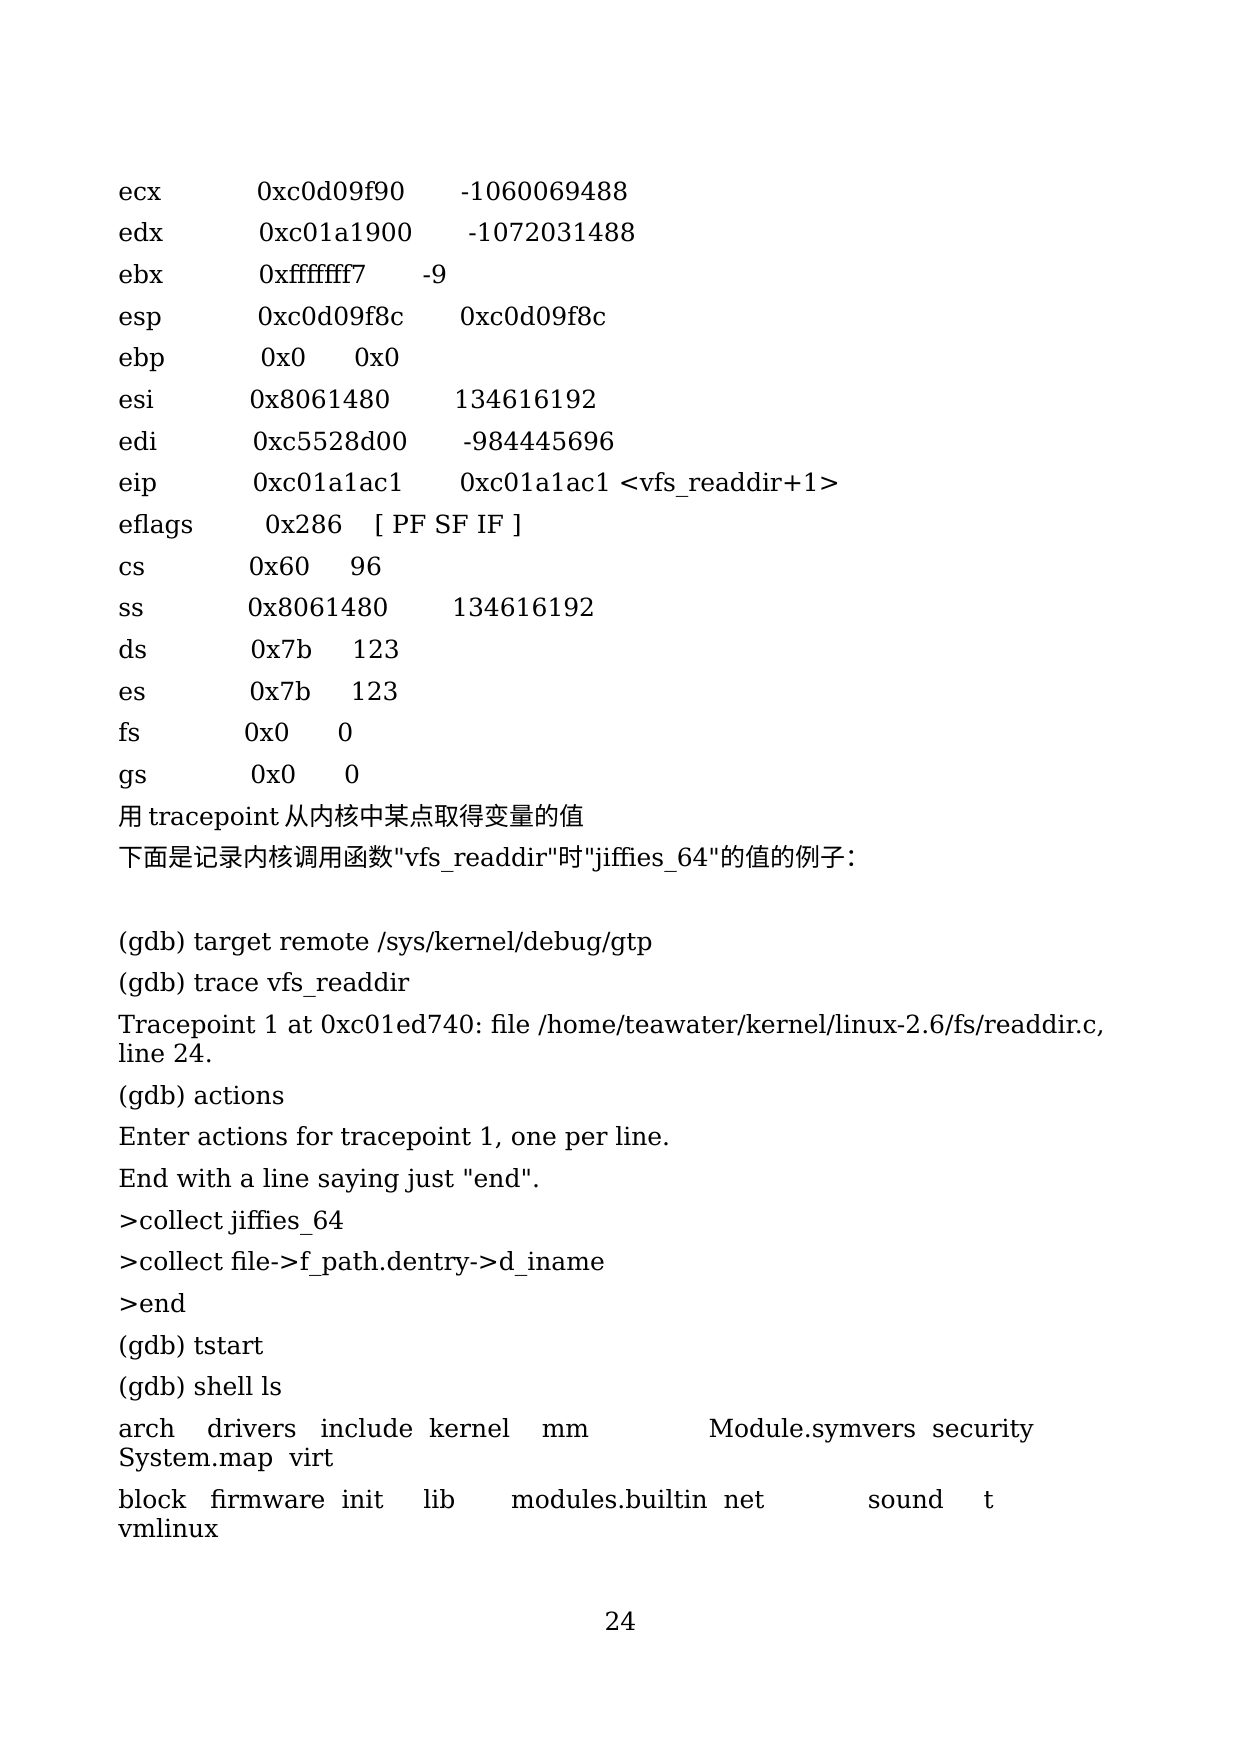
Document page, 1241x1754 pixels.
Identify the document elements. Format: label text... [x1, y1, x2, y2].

text (gdb) shell ls [118, 1373, 1122, 1402]
text arch drivers include kernel mm Module.symvers security System.map virt [118, 1414, 1122, 1473]
text es 0x7b 123 [118, 677, 1122, 706]
text eip 0xc01a1ac1 0xc01a1ac1 <vfs_readdir+1> [118, 468, 1122, 498]
text edi 0xc5528d00 -984445696 [118, 427, 1122, 456]
text Enter actions for tracepoint 1, one per line. [118, 1123, 1122, 1152]
text (gdb) tstart [118, 1331, 1122, 1360]
text ds 0x7b 123 [118, 635, 1122, 664]
text edx 0xc01a1900 -1072031488 [118, 218, 1122, 248]
text esi 0x8061480 134616192 [118, 385, 1122, 414]
text >end [118, 1289, 1122, 1318]
text ebx 0xfffffff7 -9 [118, 260, 1122, 289]
text ecx 0xc0d09f90 -1060069488 [118, 177, 1122, 206]
text End with a line saying just "end". [118, 1164, 1122, 1193]
text cs 0x60 96 [118, 552, 1122, 581]
text esp 0xc0d09f8c 0xc0d09f8c [118, 302, 1122, 331]
text 用tracepoint从内核中某点取得变量的值 [118, 802, 1122, 831]
text block firmware init lib modules.builtin net sound t vmlinux [118, 1485, 1122, 1543]
text fs 0x0 0 [118, 718, 1122, 748]
text ebp 0x0 0x0 [118, 343, 1122, 373]
text gs 0x0 0 [118, 760, 1122, 789]
text Tracepoint 1 at 0xc01ed740: file /home/teawater/kernel/linux-2.6/fs/readdir.c, line 24. [118, 1010, 1122, 1068]
text ss 0x8061480 134616192 [118, 593, 1122, 623]
text (gdb) trace vfs_readdir [118, 968, 1122, 998]
text 下面是记录内核调用函数"vfs_readdir"时"jiffies_64"的值的例子： [118, 843, 1122, 873]
text >collect jiffies_64 [118, 1206, 1122, 1235]
text eflags 0x286 [ PF SF IF ] [118, 510, 1122, 539]
text >collect file->f_path.dentry->d_iname [118, 1248, 1122, 1277]
text (gdb) actions [118, 1081, 1122, 1110]
text (gdb) target remote /sys/kernel/debug/gtp [118, 927, 1122, 956]
